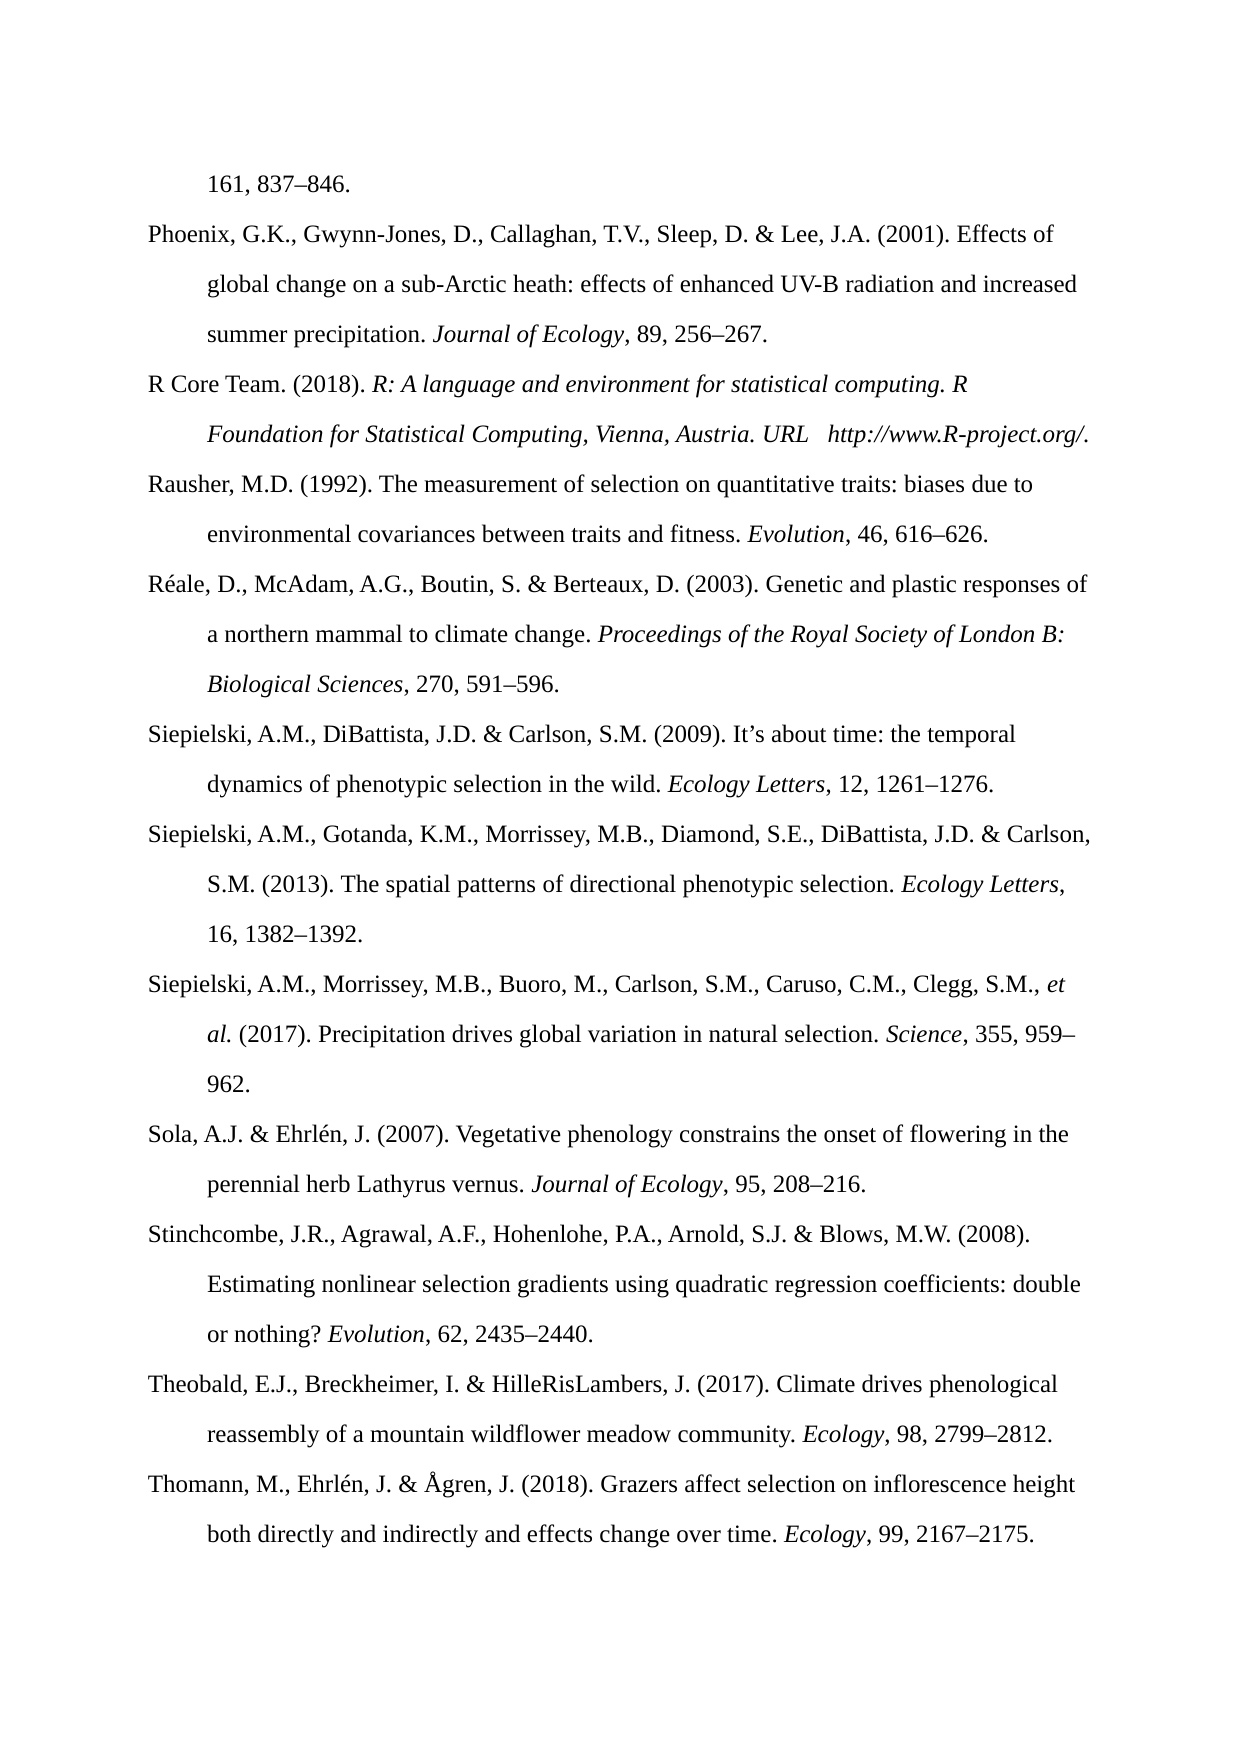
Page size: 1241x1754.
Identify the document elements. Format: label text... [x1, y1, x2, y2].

text Siepielski, A.M., DiBattista, J.D. & Carlson, S.M. (2009). It’s about time: the temporal dynamics of phenotypic selection in the wild. Ecology Letters, 12, 1261–1276. [148, 698, 1092, 798]
text Siepielski, A.M., Morrissey, M.B., Buoro, M., Carlson, S.M., Caruso, C.M., Clegg, S.M., et al. (2017). Precipitation drives global variation in natural selection. Science, 355, 959–962. [148, 948, 1092, 1098]
text Siepielski, A.M., Gotanda, K.M., Morrissey, M.B., Diamond, S.E., DiBattista, J.D. & Carlson, S.M. (2013). The spatial patterns of directional phenotypic selection. Ecology Letters, 16, 1382–1392. [148, 798, 1092, 948]
text Theobald, E.J., Breckheimer, I. & HilleRisLambers, J. (2017). Climate drives phenological reassembly of a mountain wildflower meadow community. Ecology, 98, 2799–2812. [148, 1348, 1092, 1448]
text 161, 837–846. [148, 148, 1092, 198]
text Thomann, M., Ehrlén, J. & Ågren, J. (2018). Grazers affect selection on inflorescence height both directly and indirectly and effects change over time. Ecology, 99, 2167–2175. [148, 1448, 1092, 1548]
text Rausher, M.D. (1992). The measurement of selection on quantitative traits: biases due to environmental covariances between traits and fitness. Evolution, 46, 616–626. [148, 448, 1092, 548]
text Phoenix, G.K., Gwynn‐Jones, D., Callaghan, T.V., Sleep, D. & Lee, J.A. (2001). Effects of global change on a sub-Arctic heath: effects of enhanced UV-B radiation and increased summer precipitation. Journal of Ecology, 89, 256–267. [148, 198, 1092, 348]
text Réale, D., McAdam, A.G., Boutin, S. & Berteaux, D. (2003). Genetic and plastic responses of a northern mammal to climate change. Proceedings of the Royal Society of London B: Biological Sciences, 270, 591–596. [148, 548, 1092, 698]
text Sola, A.J. & Ehrlén, J. (2007). Vegetative phenology constrains the onset of flowering in the perennial herb Lathyrus vernus. Journal of Ecology, 95, 208–216. [148, 1098, 1092, 1198]
text Stinchcombe, J.R., Agrawal, A.F., Hohenlohe, P.A., Arnold, S.J. & Blows, M.W. (2008). Estimating nonlinear selection gradients using quadratic regression coefficients: double or nothing? Evolution, 62, 2435–2440. [148, 1198, 1092, 1348]
text R Core Team. (2018). R: A language and environment for statistical computing. R Foundation for Statistical Computing, Vienna, Austria. URL http://www.R-project.org/. [148, 348, 1092, 448]
